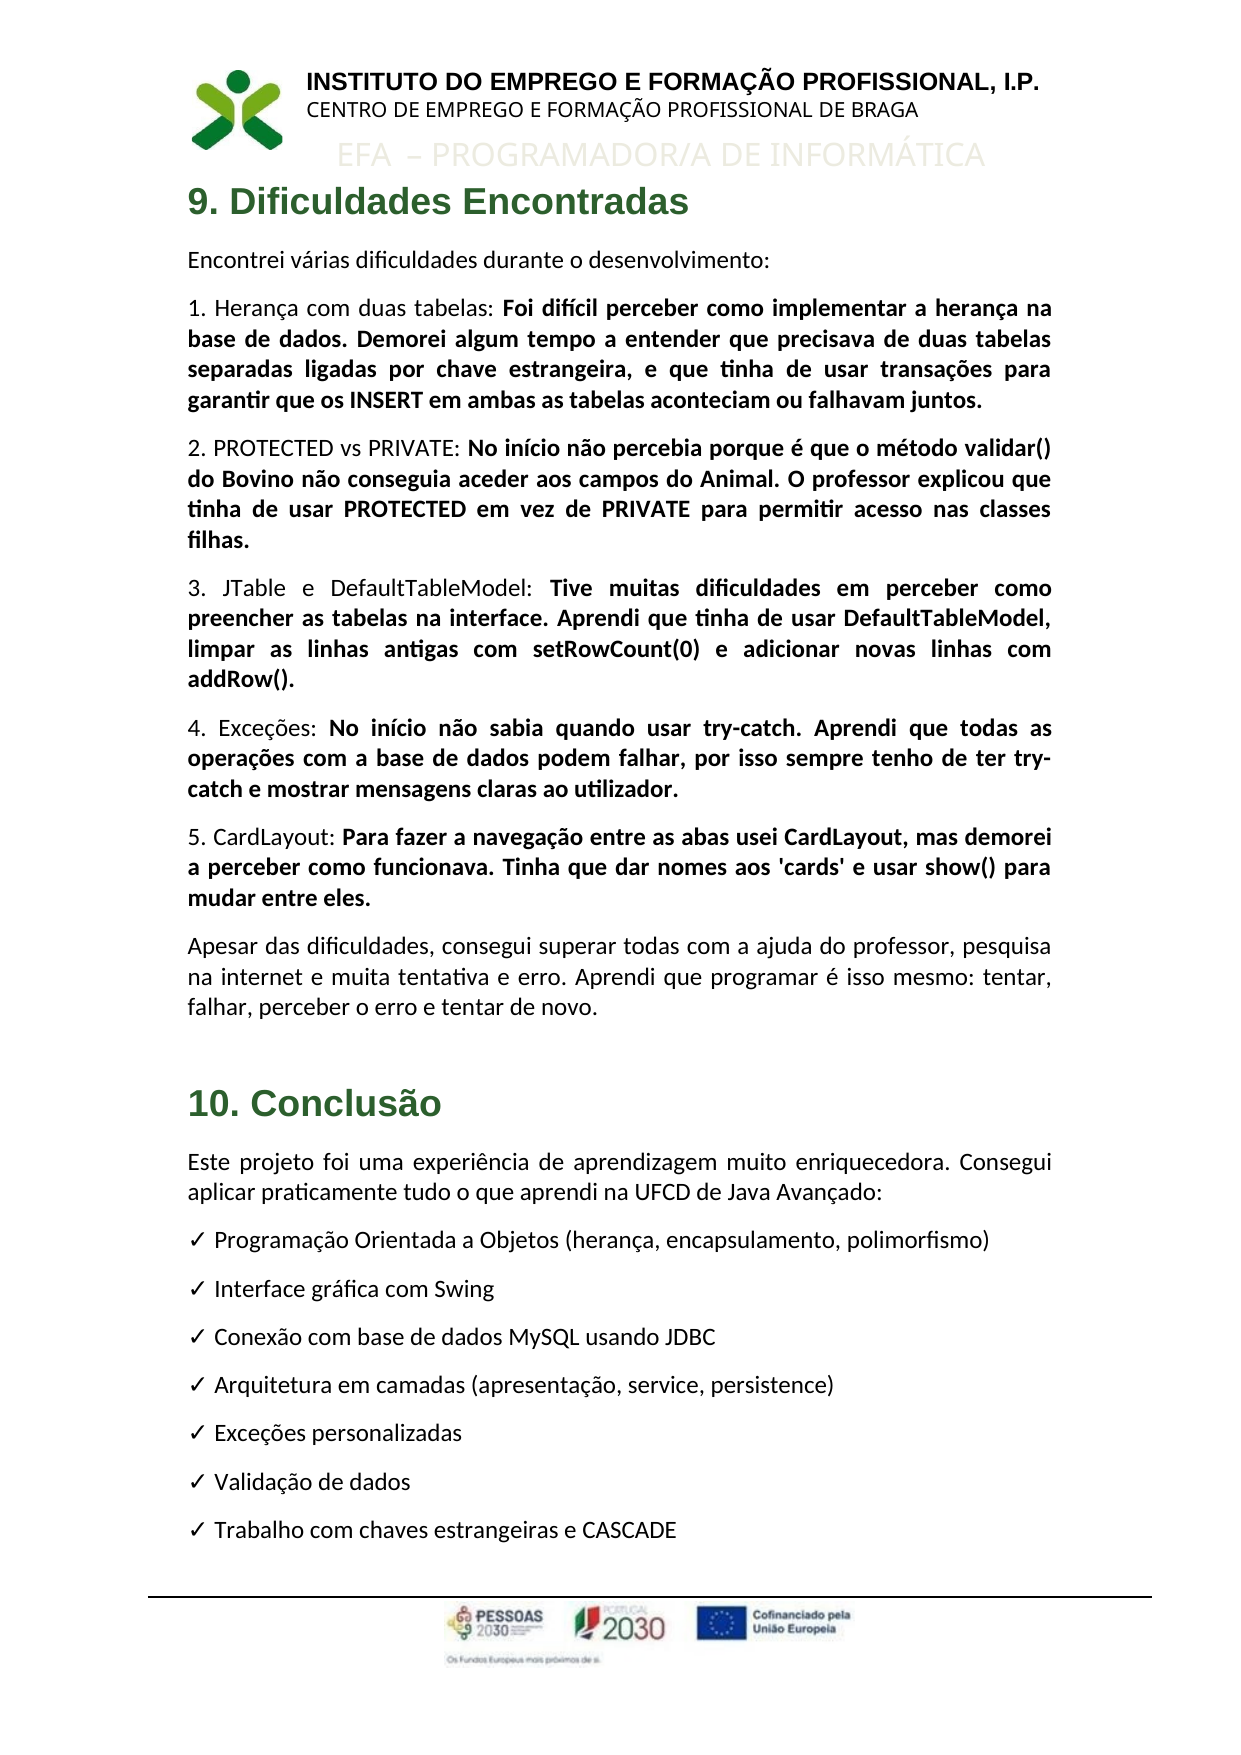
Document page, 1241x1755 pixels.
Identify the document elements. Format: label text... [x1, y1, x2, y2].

text ✓ Exceções personalizadas [187, 1418, 1053, 1448]
text ✓ Conexão com base de dados MySQL usando JDBC [187, 1321, 1053, 1352]
text 1. Herança com duas tabelas: Foi difícil perceber como implementar a herança na base de dados. Demorei algum tempo a entender que precisava de duas tabelas separadas ligadas por chave estrangeira, e que tinha de usar transações para garantir que os INSERT em ambas as tabelas aconteciam ou falhavam juntos. [187, 292, 1053, 414]
text 3. JTable e DefaultTableModel: Tive muitas dificuldades em perceber como preencher as tabelas na interface. Aprendi que tinha de usar DefaultTableModel, limpar as linhas antigas com setRowCount(0) e adicionar novas linhas com addRow(). [187, 572, 1053, 694]
text 5. CardLayout: Para fazer a navegação entre as abas usei CardLayout, mas demorei a perceber como funcionava. Tinha que dar nomes aos 'cards' e usar show() para mudar entre eles. [187, 821, 1053, 913]
picture [191, 70, 283, 150]
text 4. Exceções: No início não sabia quando usar try-catch. Aprendi que todas as operações com a base de dados podem falhar, por isso sempre tenho de ter try-catch e mostrar mensagens claras ao utilizador. [187, 712, 1053, 803]
text ✓ Programação Orientada a Objetos (herança, encapsulamento, polimorfismo) [187, 1225, 1053, 1255]
text ✓ Interface gráfica com Swing [187, 1273, 1053, 1303]
text Encontrei várias dificuldades durante o desenvolvimento: [187, 244, 1053, 275]
text 2. PROTECTED vs PRIVATE: No início não percebia porque é que o método validar() do Bovino não conseguia aceder aos campos do Animal. O professor explicou que tinha de usar PROTECTED em vez de PRIVATE para permitir acesso nas classes filhas. [187, 432, 1053, 554]
text Este projeto foi uma experiência de aprendizagem muito enriquecedora. Consegui aplicar praticamente tudo o que aprendi na UFCD de Java Avançado: [187, 1146, 1053, 1207]
subtitle 10. Conclusão [188, 1081, 1053, 1124]
picture [444, 1601, 855, 1668]
text ✓ Validação de dados [187, 1466, 1053, 1496]
text ✓ Arquitetura em camadas (apresentação, service, persistence) [187, 1369, 1053, 1400]
text Apesar das dificuldades, consegui superar todas com a ajuda do professor, pesquisa na internet e muita tentativa e erro. Aprendi que programar é isso mesmo: tentar, falhar, perceber o erro e tentar de novo. [187, 930, 1053, 1022]
subtitle 9. Dificuldades Encontradas [187, 179, 1053, 223]
text ✓ Trabalho com chaves estrangeiras e CASCADE [187, 1514, 1053, 1544]
